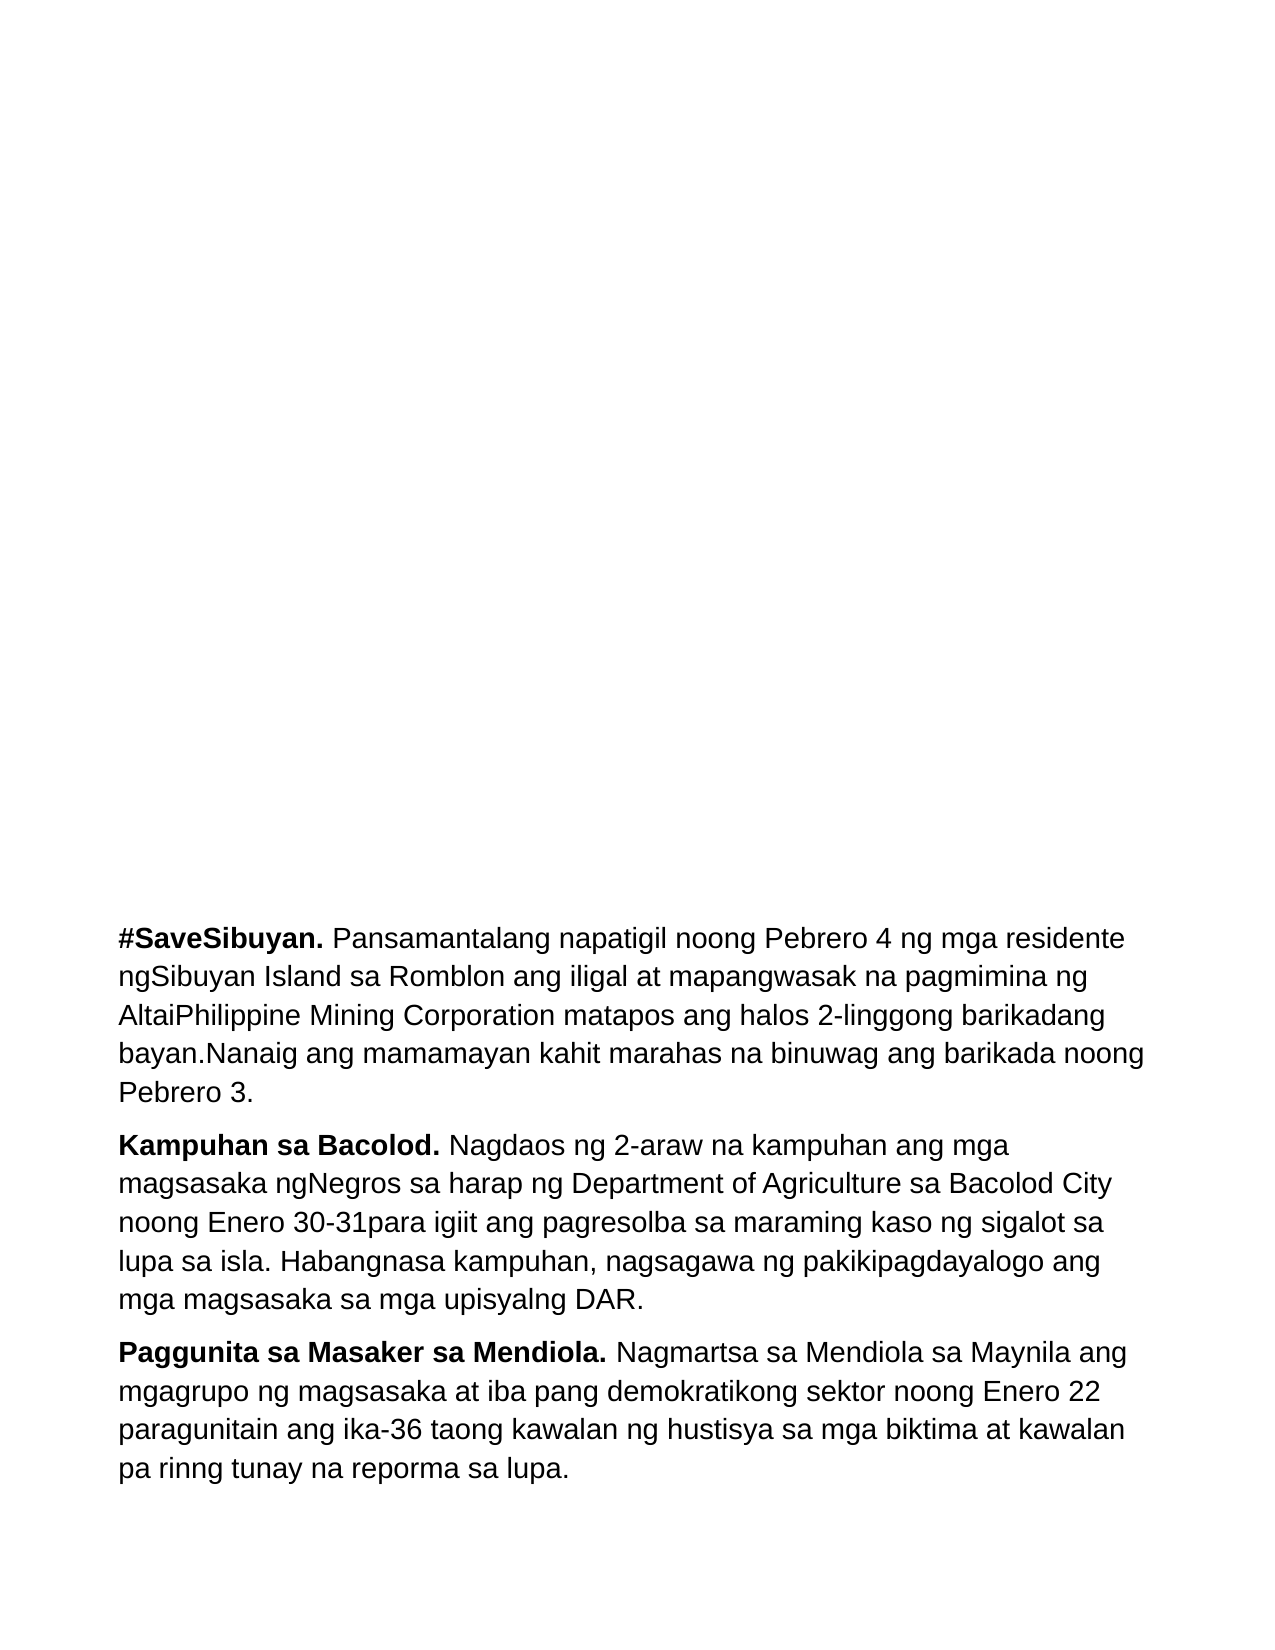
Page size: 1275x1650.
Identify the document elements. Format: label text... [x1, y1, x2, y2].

text Kampuhan sa Bacolod. Nagdaos ng 2-araw na kampuhan ang mga magsasaka ngNegros sa harap ng Department of Agriculture sa Bacolod City noong Enero 30-31para igiit ang pagresolba sa maraming kaso ng sigalot sa lupa sa isla. Habangnasa kampuhan, nagsagawa ng pakikipagdayalogo ang mga magsasaka sa mga upisyalng DAR. [118, 1128, 1157, 1316]
text #SaveSibuyan. Pansamantalang napatigil noong Pebrero 4 ng mga residente ngSibuyan Island sa Romblon ang iligal at mapangwasak na pagmimina ng AltaiPhilippine Mining Corporation matapos ang halos 2-linggong barikadang bayan.Nanaig ang mamamayan kahit marahas na binuwag ang barikada noong Pebrero 3. [118, 921, 1157, 1108]
text Paggunita sa Masaker sa Mendiola. Nagmartsa sa Mendiola sa Maynila ang mgagrupo ng magsasaka at iba pang demokratikong sektor noong Enero 22 paragunitain ang ika-36 taong kawalan ng hustisya sa mga biktima at kawalan pa rinng tunay na reporma sa lupa. [118, 1335, 1157, 1484]
